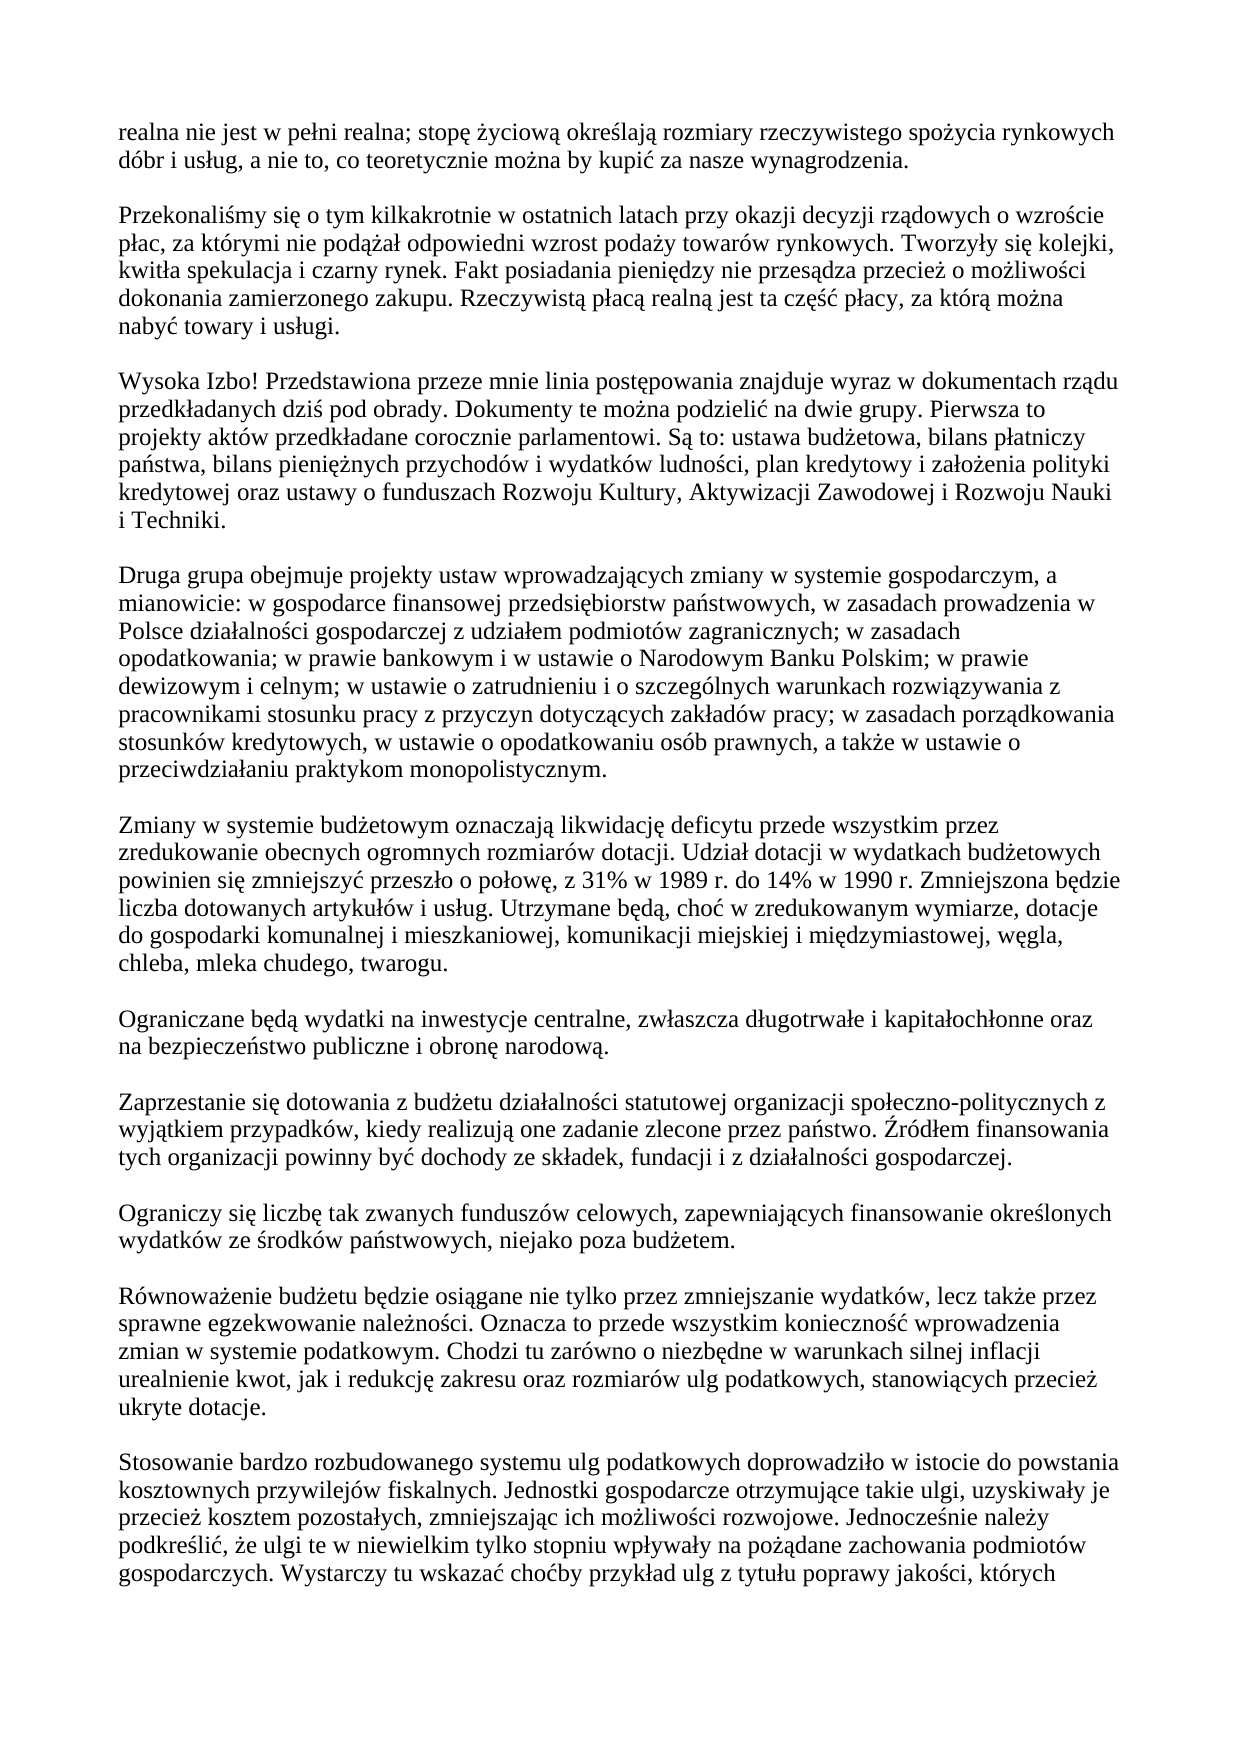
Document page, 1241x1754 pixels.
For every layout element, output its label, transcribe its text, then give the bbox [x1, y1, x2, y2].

text Wysoka Izbo! Przedstawiona przeze mnie linia postępowania znajduje wyraz w dokumentach rządu przedkładanych dziś pod obrady. Dokumenty te można podzielić na dwie grupy. Pierwsza to projekty aktów przedkładane corocznie parlamentowi. Są to: ustawa budżetowa, bilans płatniczy państwa, bilans pieniężnych przychodów i wydatków ludności, plan kredytowy i założenia polityki kredytowej oraz ustawy o funduszach Rozwoju Kultury, Aktywizacji Zawodowej i Rozwoju Nauki i Techniki. [118, 367, 1122, 534]
text Stosowanie bardzo rozbudowanego systemu ulg podatkowych doprowadziło w istocie do powstania kosztownych przywilejów fiskalnych. Jednostki gospodarcze otrzymujące takie ulgi, uzyskiwały je przecież kosztem pozostałych, zmniejszając ich możliwości rozwojowe. Jednocześnie należy podkreślić, że ulgi te w niewielkim tylko stopniu wpływały na pożądane zachowania podmiotów gospodarczych. Wystarczy tu wskazać choćby przykład ulg z tytułu poprawy jakości, których [118, 1448, 1122, 1587]
text Ograniczane będą wydatki na inwestycje centralne, zwłaszcza długotrwałe i kapitałochłonne oraz na bezpieczeństwo publiczne i obronę narodową. [118, 1005, 1122, 1060]
text Druga grupa obejmuje projekty ustaw wprowadzających zmiany w systemie gospodarczym, a mianowicie: w gospodarce finansowej przedsiębiorstw państwowych, w zasadach prowadzenia w Polsce działalności gospodarczej z udziałem podmiotów zagranicznych; w zasadach opodatkowania; w prawie bankowym i w ustawie o Narodowym Banku Polskim; w prawie dewizowym i celnym; w ustawie o zatrudnieniu i o szczególnych warunkach rozwiązywania z pracownikami stosunku pracy z przyczyn dotyczących zakładów pracy; w zasadach porządkowania stosunków kredytowych, w ustawie o opodatkowaniu osób prawnych, a także w ustawie o przeciwdziałaniu praktykom monopolistycznym. [118, 561, 1122, 783]
text Ograniczy się liczbę tak zwanych funduszów celowych, zapewniających finansowanie określonych wydatków ze środków państwowych, niejako poza budżetem. [118, 1199, 1122, 1254]
text Przekonaliśmy się o tym kilkakrotnie w ostatnich latach przy okazji decyzji rządowych o wzroście płac, za którymi nie podążał odpowiedni wzrost podaży towarów rynkowych. Tworzyły się kolejki, kwitła spekulacja i czarny rynek. Fakt posiadania pieniędzy nie przesądza przecież o możliwości dokonania zamierzonego zakupu. Rzeczywistą płacą realną jest ta część płacy, za którą można nabyć towary i usługi. [118, 201, 1122, 340]
text realna nie jest w pełni realna; stopę życiową określają rozmiary rzeczywistego spożycia rynkowych dóbr i usług, a nie to, co teoretycznie można by kupić za nasze wynagrodzenia. [118, 118, 1122, 173]
text Zaprzestanie się dotowania z budżetu działalności statutowej organizacji społeczno-politycznych z wyjątkiem przypadków, kiedy realizują one zadanie zlecone przez państwo. Źródłem finansowania tych organizacji powinny być dochody ze składek, fundacji i z działalności gospodarczej. [118, 1088, 1122, 1171]
text Zmiany w systemie budżetowym oznaczają likwidację deficytu przede wszystkim przez zredukowanie obecnych ogromnych rozmiarów dotacji. Udział dotacji w wydatkach budżetowych powinien się zmniejszyć przeszło o połowę, z 31% w 1989 r. do 14% w 1990 r. Zmniejszona będzie liczba dotowanych artykułów i usług. Utrzymane będą, choć w zredukowanym wymiarze, dotacje do gospodarki komunalnej i mieszkaniowej, komunikacji miejskiej i międzymiastowej, węgla, chleba, mleka chudego, twarogu. [118, 811, 1122, 977]
text Równoważenie budżetu będzie osiągane nie tylko przez zmniejszanie wydatków, lecz także przez sprawne egzekwowanie należności. Oznacza to przede wszystkim konieczność wprowadzenia zmian w systemie podatkowym. Chodzi tu zarówno o niezbędne w warunkach silnej inflacji urealnienie kwot, jak i redukcję zakresu oraz rozmiarów ulg podatkowych, stanowiących przecież ukryte dotacje. [118, 1282, 1122, 1420]
